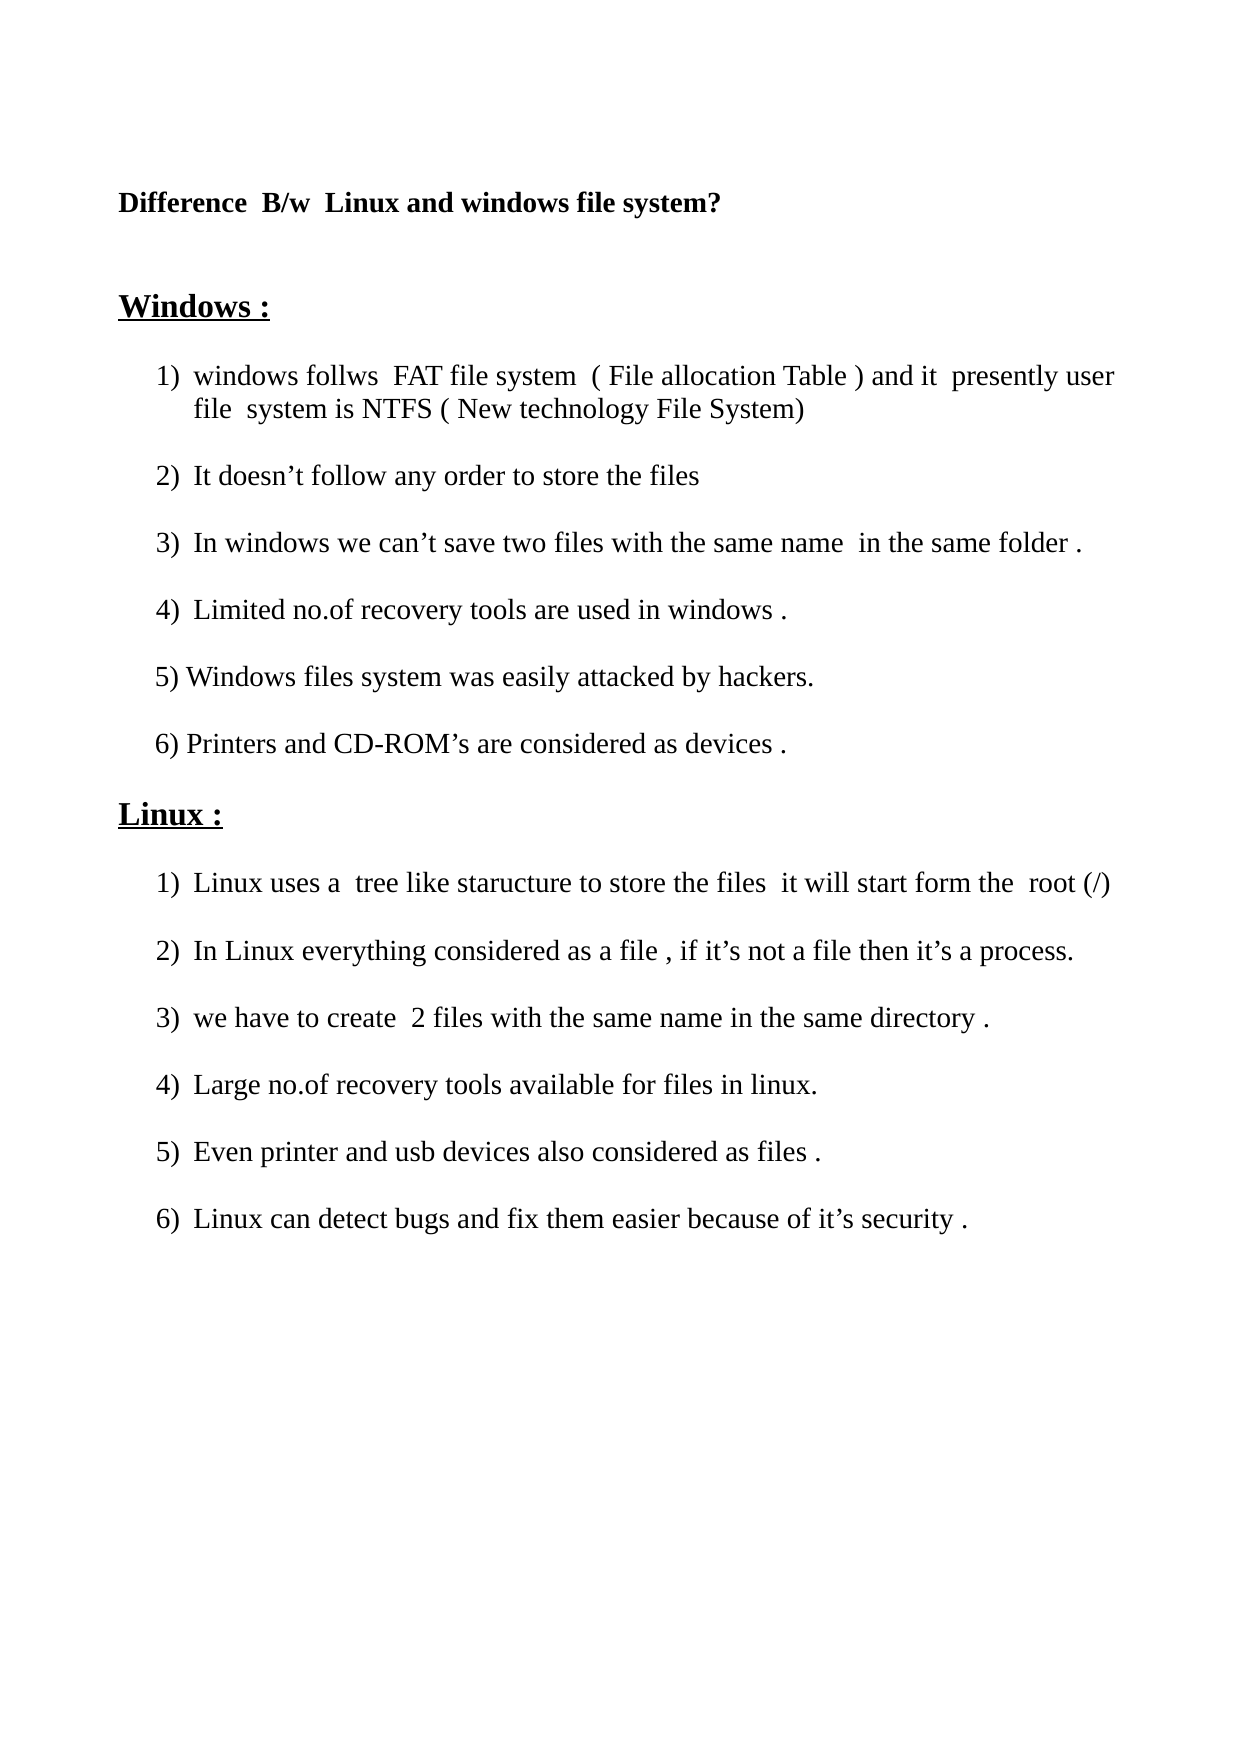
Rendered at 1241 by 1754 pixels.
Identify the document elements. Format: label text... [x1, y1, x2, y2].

list In Linux everything considered as a file , if it’s not a file then it’s a process. [156, 933, 1122, 966]
list In windows we can’t save two files with the same name in the same folder . [156, 525, 1122, 559]
list Large no.of recovery tools available for files in linux. [156, 1067, 1122, 1100]
list Even printer and usb devices also considered as files . [156, 1134, 1122, 1167]
text 6) Printers and CD-ROM’s are considered as devices . [118, 727, 1122, 760]
list Limited no.of recovery tools are used in windows . [156, 592, 1122, 626]
list Linux can detect bugs and fix them easier because of it’s security . [156, 1201, 1122, 1234]
text Linux : [118, 794, 1122, 832]
text Windows : [118, 286, 1122, 324]
text Difference B/w Linux and windows file system? [118, 185, 1122, 219]
list Linux uses a tree like staructure to store the files it will start form the root (/) [156, 866, 1122, 899]
text 5) Windows files system was easily attacked by hackers. [118, 659, 1122, 693]
list we have to create 2 files with the same name in the same directory . [156, 1000, 1122, 1033]
list It doesn’t follow any order to store the files [156, 458, 1122, 492]
list windows follws FAT file system ( File allocation Table ) and it presently user file system is NTFS ( New technology File System) [156, 358, 1122, 425]
